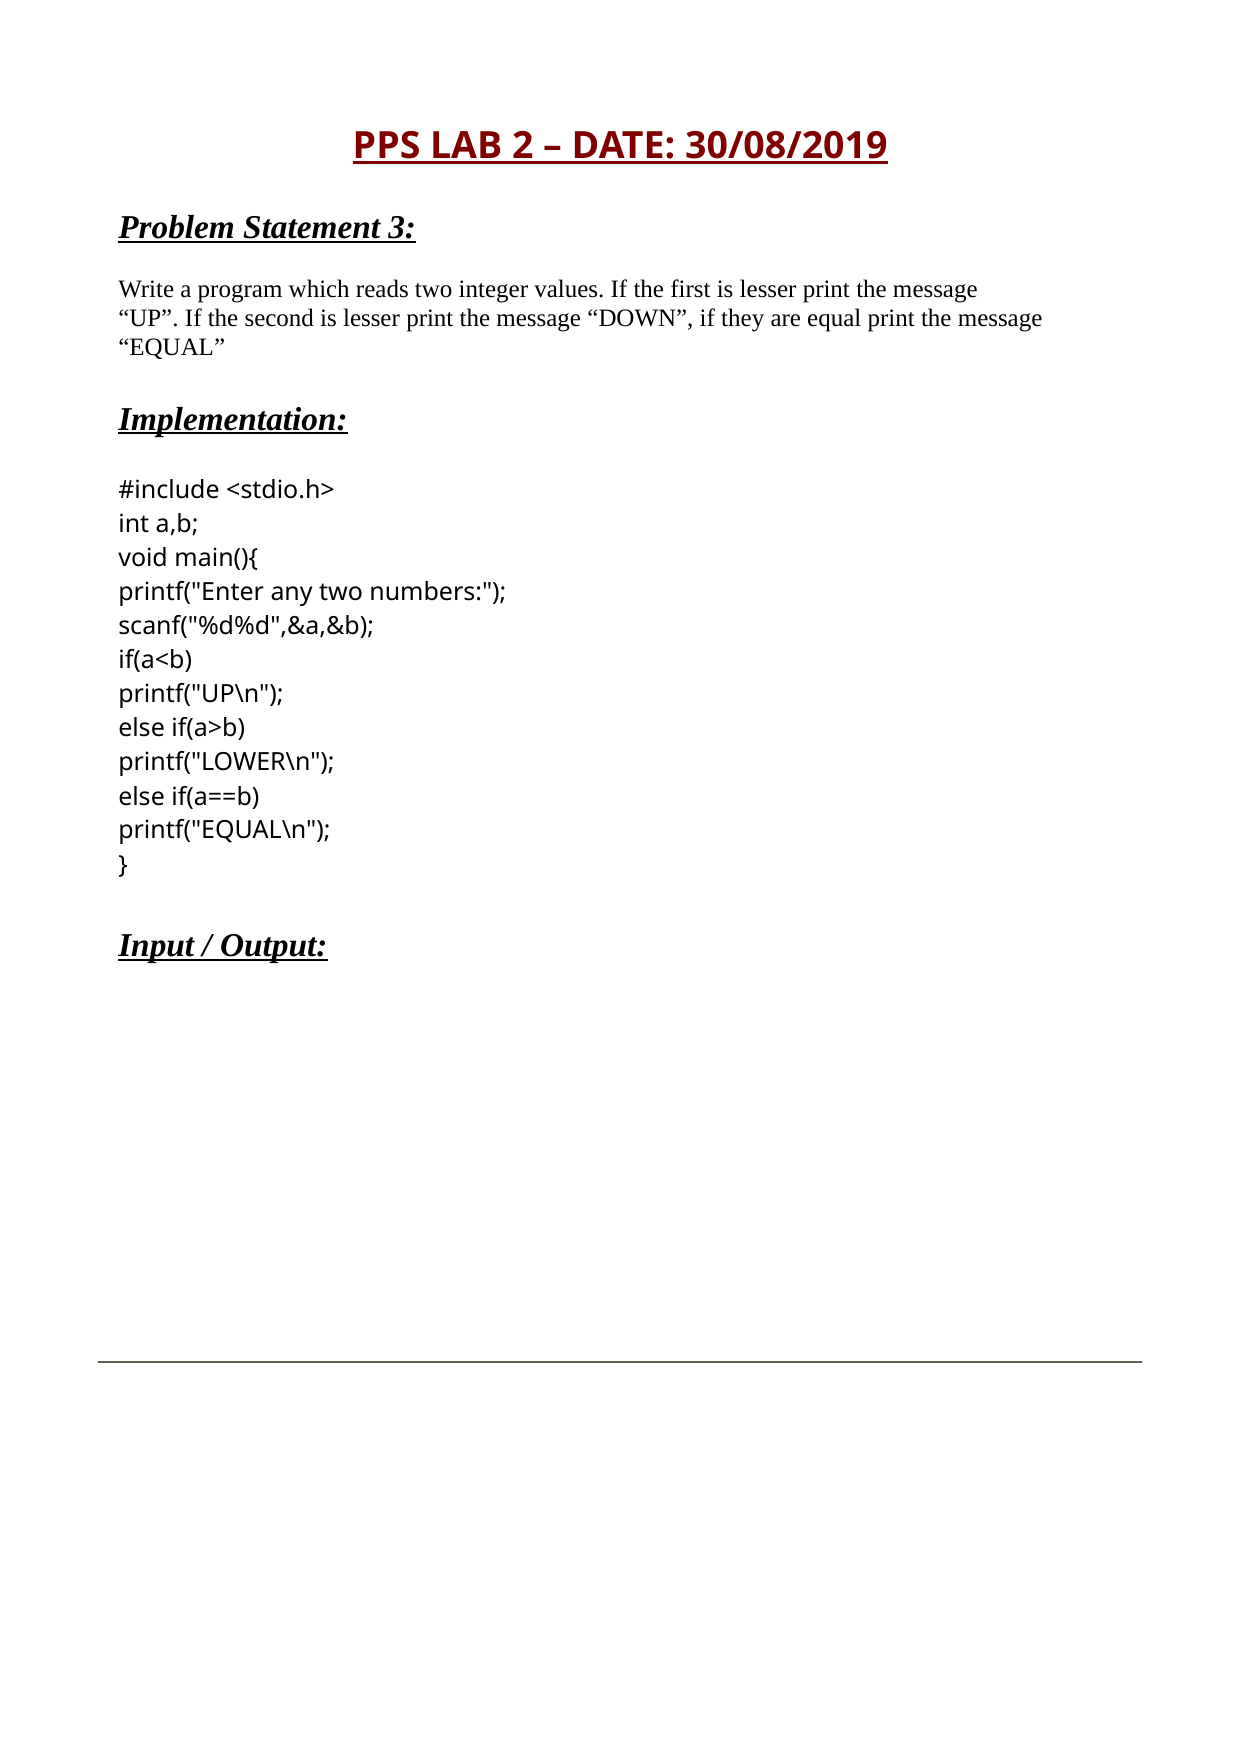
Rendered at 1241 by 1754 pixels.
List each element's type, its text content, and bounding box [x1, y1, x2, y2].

text “EQUAL” [118, 332, 1122, 361]
text void main(){ [118, 540, 1122, 574]
text printf("Enter any two numbers:"); [118, 574, 1122, 608]
text PPS LAB 2 – DATE: 30/08/2019 [118, 118, 1122, 169]
text scanf("%d%d",&a,&b); [118, 608, 1122, 642]
text } [118, 846, 1122, 880]
text Implementation: [118, 399, 1122, 437]
text #include <stdio.h> [118, 472, 1122, 506]
text “UP”. If the second is lesser print the message “DOWN”, if they are equal print the message [118, 303, 1122, 332]
text int a,b; [118, 506, 1122, 540]
text Problem Statement 3: [118, 207, 1122, 246]
text printf("UP\n"); [118, 676, 1122, 710]
text if(a<b) [118, 642, 1122, 676]
text Write a program which reads two integer values. If the first is lesser print the message [118, 274, 1122, 303]
text printf("LOWER\n"); [118, 744, 1122, 778]
text else if(a==b) [118, 778, 1122, 812]
text else if(a>b) [118, 710, 1122, 744]
text printf("EQUAL\n"); [118, 812, 1122, 846]
text Input / Output: [118, 926, 1122, 964]
